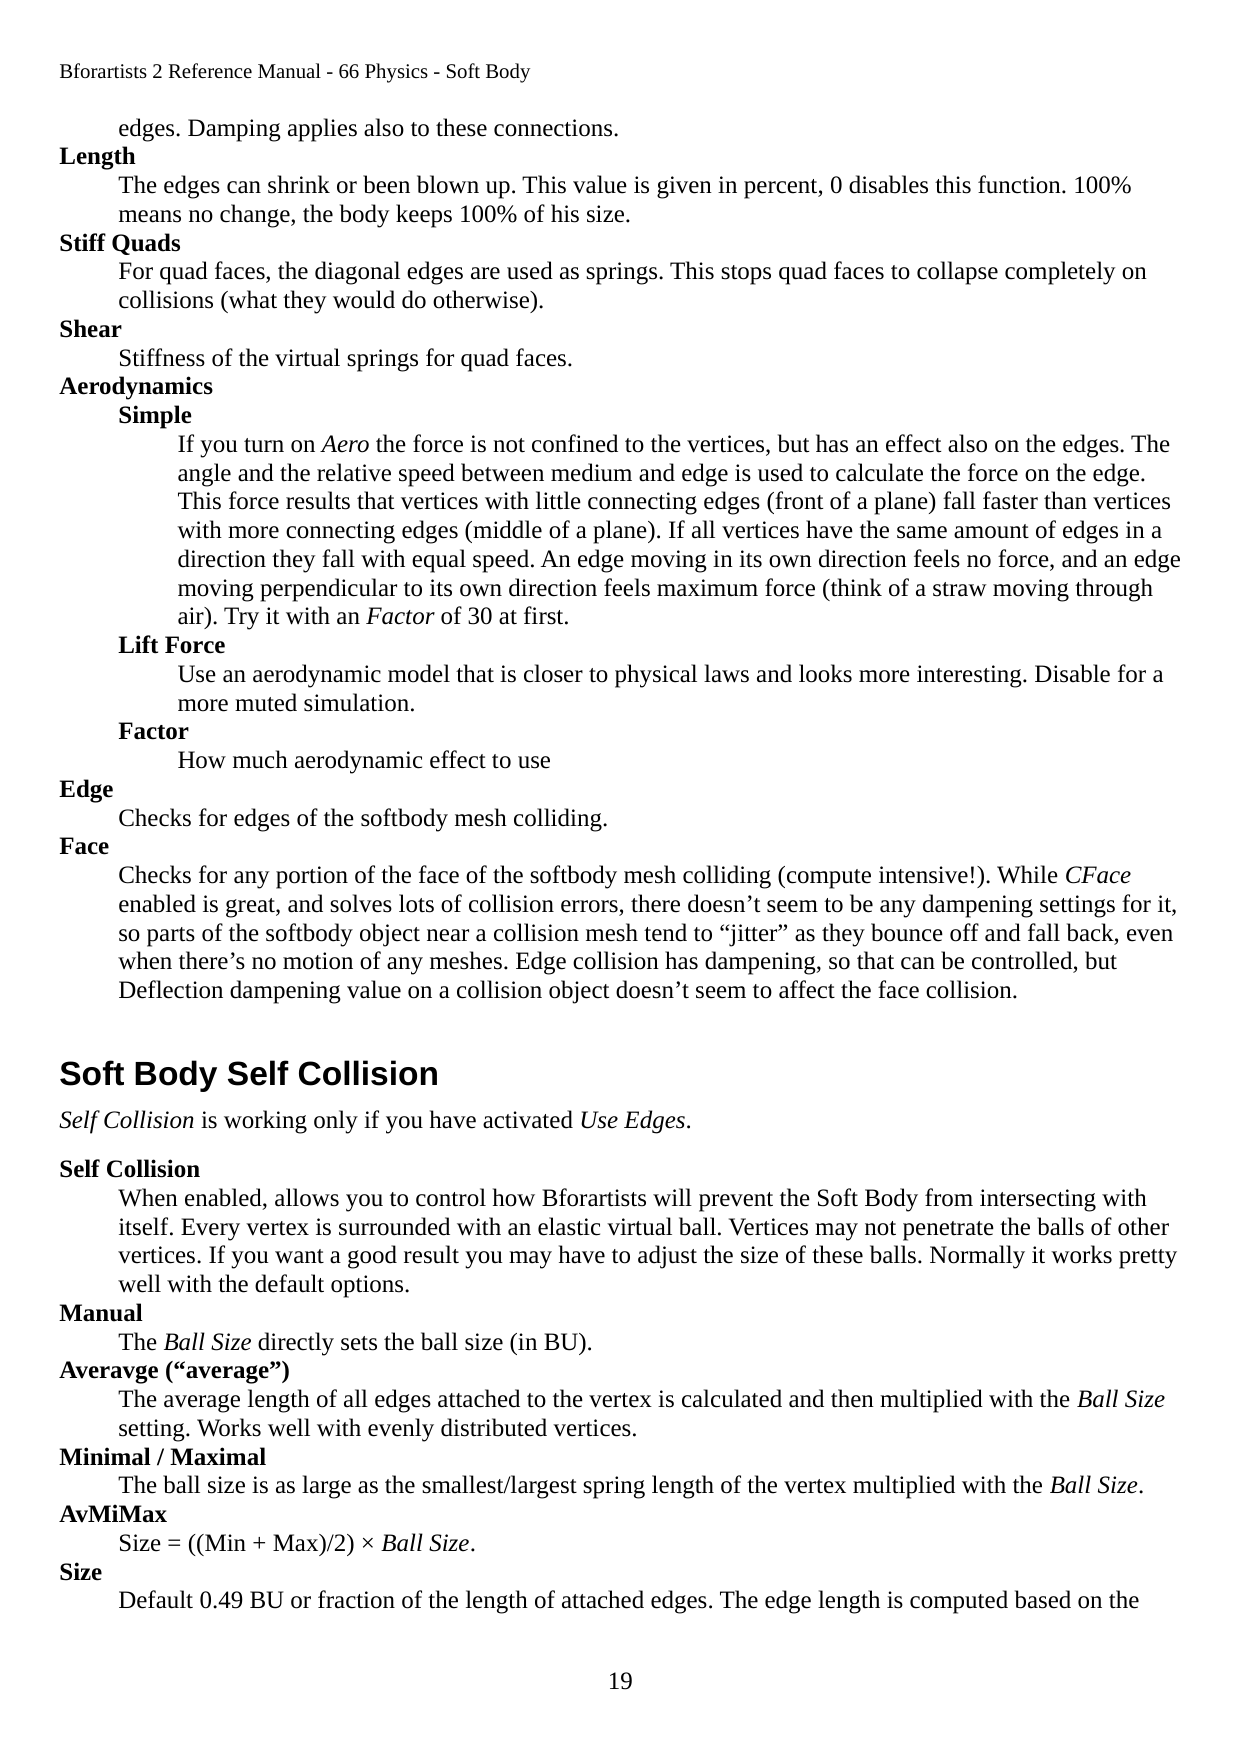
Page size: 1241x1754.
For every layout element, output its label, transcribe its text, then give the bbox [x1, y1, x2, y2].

subtitle Manual [59, 1298, 1181, 1327]
list The edges can shrink or been blown up. This value is given in percent, 0 disables this function. 100% means no change, the body keeps 100% of his size. [118, 170, 1181, 228]
list The Ball Size directly sets the ball size (in BU). [118, 1327, 1181, 1356]
list edges. Damping applies also to these connections. [118, 113, 1181, 141]
subtitle Self Collision [59, 1154, 1181, 1183]
subtitle Face [59, 831, 1181, 860]
list How much aerodynamic effect to use [177, 745, 1181, 774]
subtitle Lift Force [118, 630, 1181, 659]
list Checks for edges of the softbody mesh colliding. [118, 803, 1181, 831]
list Use an aerodynamic model that is closer to physical laws and looks more interesting. Disable for a more muted simulation. [177, 659, 1181, 716]
subtitle Stiff Quads [59, 228, 1181, 256]
subtitle Factor [118, 716, 1181, 745]
subtitle Averavge (“average”) [59, 1356, 1181, 1384]
list For quad faces, the diagonal edges are used as springs. This stops quad faces to collapse completely on collisions (what they would do otherwise). [118, 256, 1181, 314]
list Default 0.49 BU or fraction of the length of attached edges. The edge length is computed based on the [118, 1586, 1181, 1614]
list Checks for any portion of the face of the softbody mesh colliding (compute intensive!). While CFace enabled is great, and solves lots of collision errors, there doesn’t seem to be any dampening settings for it, so parts of the softbody object near a collision mesh tend to “jitter” as they bounce off and fall back, even when there’s no motion of any meshes. Edge collision has dampening, so that can be controlled, but Deflection dampening value on a collision object doesn’t seem to affect the face collision. [118, 860, 1181, 1004]
subtitle AvMiMax [59, 1499, 1181, 1528]
list When enabled, allows you to control how Bforartists will prevent the Soft Body from intersecting with itself. Every vertex is surrounded with an elastic virtual ball. Vertices may not penetrate the balls of other vertices. If you want a good result you may have to adjust the size of these balls. Normally it works pretty well with the default options. [118, 1183, 1181, 1298]
subtitle Aerodynamics [59, 371, 1181, 400]
subtitle Length [59, 141, 1181, 170]
subtitle Simple [118, 400, 1181, 429]
list The ball size is as large as the smallest/largest spring length of the vertex multiplied with the Ball Size. [118, 1471, 1181, 1499]
subtitle Minimal / Maximal [59, 1442, 1181, 1471]
subtitle Size [59, 1557, 1181, 1586]
subtitle Shear [59, 314, 1181, 343]
list The average length of all edges attached to the vertex is calculated and then multiplied with the Ball Size setting. Works well with evenly distributed vertices. [118, 1384, 1181, 1442]
subtitle Soft Body Self Collision [59, 1054, 1181, 1093]
list If you turn on Aero the force is not confined to the vertices, but has an effect also on the edges. The angle and the relative speed between medium and edge is used to calculate the force on the edge. This force results that vertices with little connecting edges (front of a plane) fall faster than vertices with more connecting edges (middle of a plane). If all vertices have the same amount of edges in a direction they fall with equal speed. An edge moving in its own direction feels no force, and an edge moving perpendicular to its own direction feels maximum force (think of a straw moving through air). Try it with an Factor of 30 at first. [177, 429, 1181, 630]
subtitle Edge [59, 774, 1181, 803]
list Stiffness of the virtual springs for quad faces. [118, 343, 1181, 371]
list Size = ((Min + Max)/2) × Ball Size. [118, 1528, 1181, 1557]
text Self Collision is working only if you have activated Use Edges. [59, 1105, 1181, 1134]
